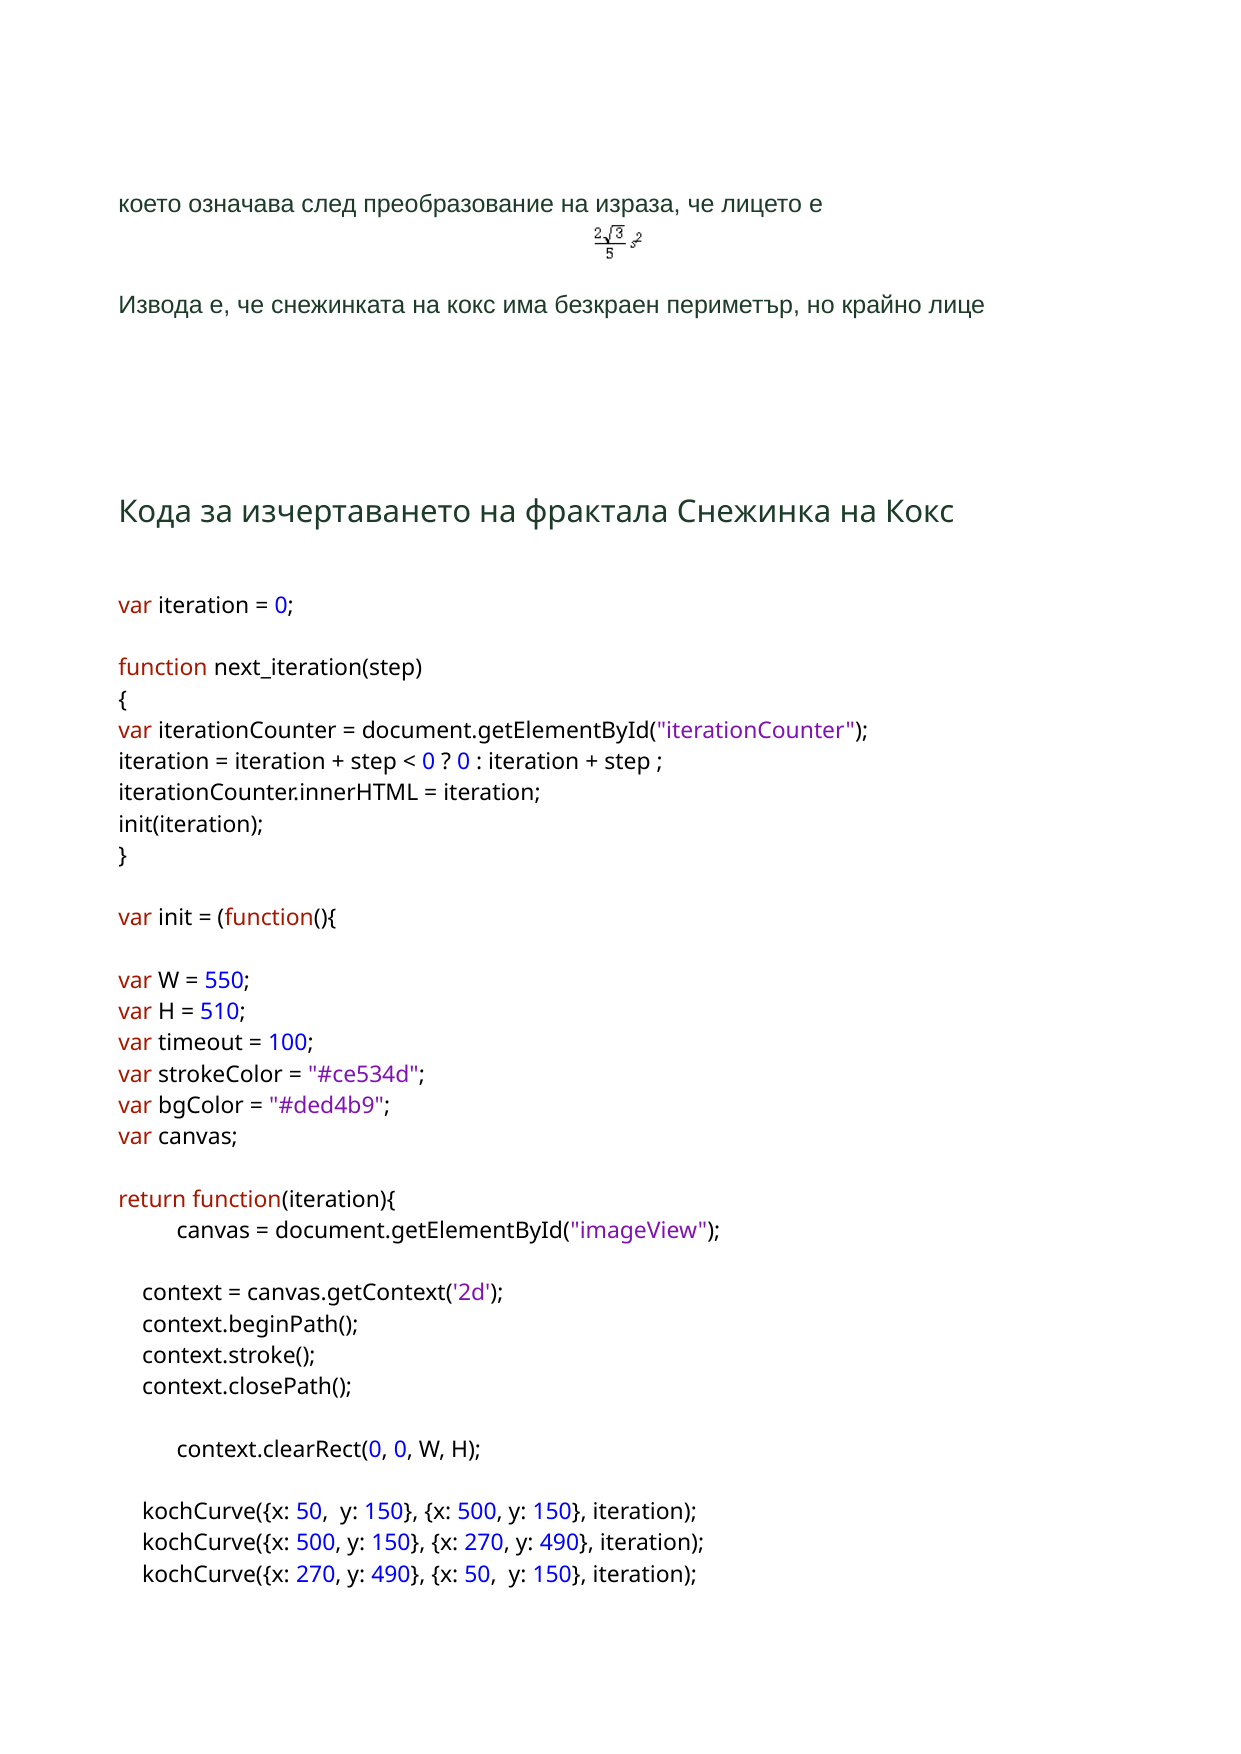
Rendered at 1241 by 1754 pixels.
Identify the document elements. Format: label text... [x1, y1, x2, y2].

text kochCurve({x: 50, y: 150}, {x: 500, y: 150}, iteration); [118, 1495, 1122, 1526]
text init(iteration); [118, 808, 1122, 839]
text var iterationCounter = document.getElementById("iterationCounter"); [118, 714, 1122, 745]
text function next_iteration(step) [118, 651, 1122, 683]
text context.stroke(); [118, 1339, 1122, 1370]
text var strokeColor = "#ce534d"; [118, 1058, 1122, 1089]
text var bgColor = "#ded4b9"; [118, 1089, 1122, 1120]
text context = canvas.getContext('2d'); [118, 1276, 1122, 1308]
text Извода е, че снежинката на кокс има безкраен периметър, но крайно лице [118, 289, 1122, 318]
text kochCurve({x: 500, y: 150}, {x: 270, y: 490}, iteration); [118, 1526, 1122, 1558]
text { [118, 683, 1122, 714]
text context.clearRect(0, 0, W, H); [118, 1433, 1122, 1464]
text Кода за изчертаването на фрактала Снежинка на Кокс [118, 489, 1122, 531]
text var iteration = 0; [118, 589, 1122, 620]
text return function(iteration){ [118, 1183, 1122, 1214]
text kochCurve({x: 270, y: 490}, {x: 50, y: 150}, iteration); [118, 1558, 1122, 1589]
text var canvas; [118, 1120, 1122, 1151]
picture [589, 218, 651, 267]
text var W = 550; [118, 964, 1122, 995]
text iteration = iteration + step < 0 ? 0 : iteration + step ; [118, 745, 1122, 776]
text var timeout = 100; [118, 1026, 1122, 1058]
text iterationCounter.innerHTML = iteration; [118, 776, 1122, 808]
text context.closePath(); [118, 1370, 1122, 1401]
text което означава след преобразование на израза, че лицето е [118, 189, 1122, 218]
text var H = 510; [118, 995, 1122, 1026]
text canvas = document.getElementById("imageView"); [118, 1214, 1122, 1245]
text context.beginPath(); [118, 1308, 1122, 1339]
text var init = (function(){ [118, 901, 1122, 933]
text } [118, 839, 1122, 870]
